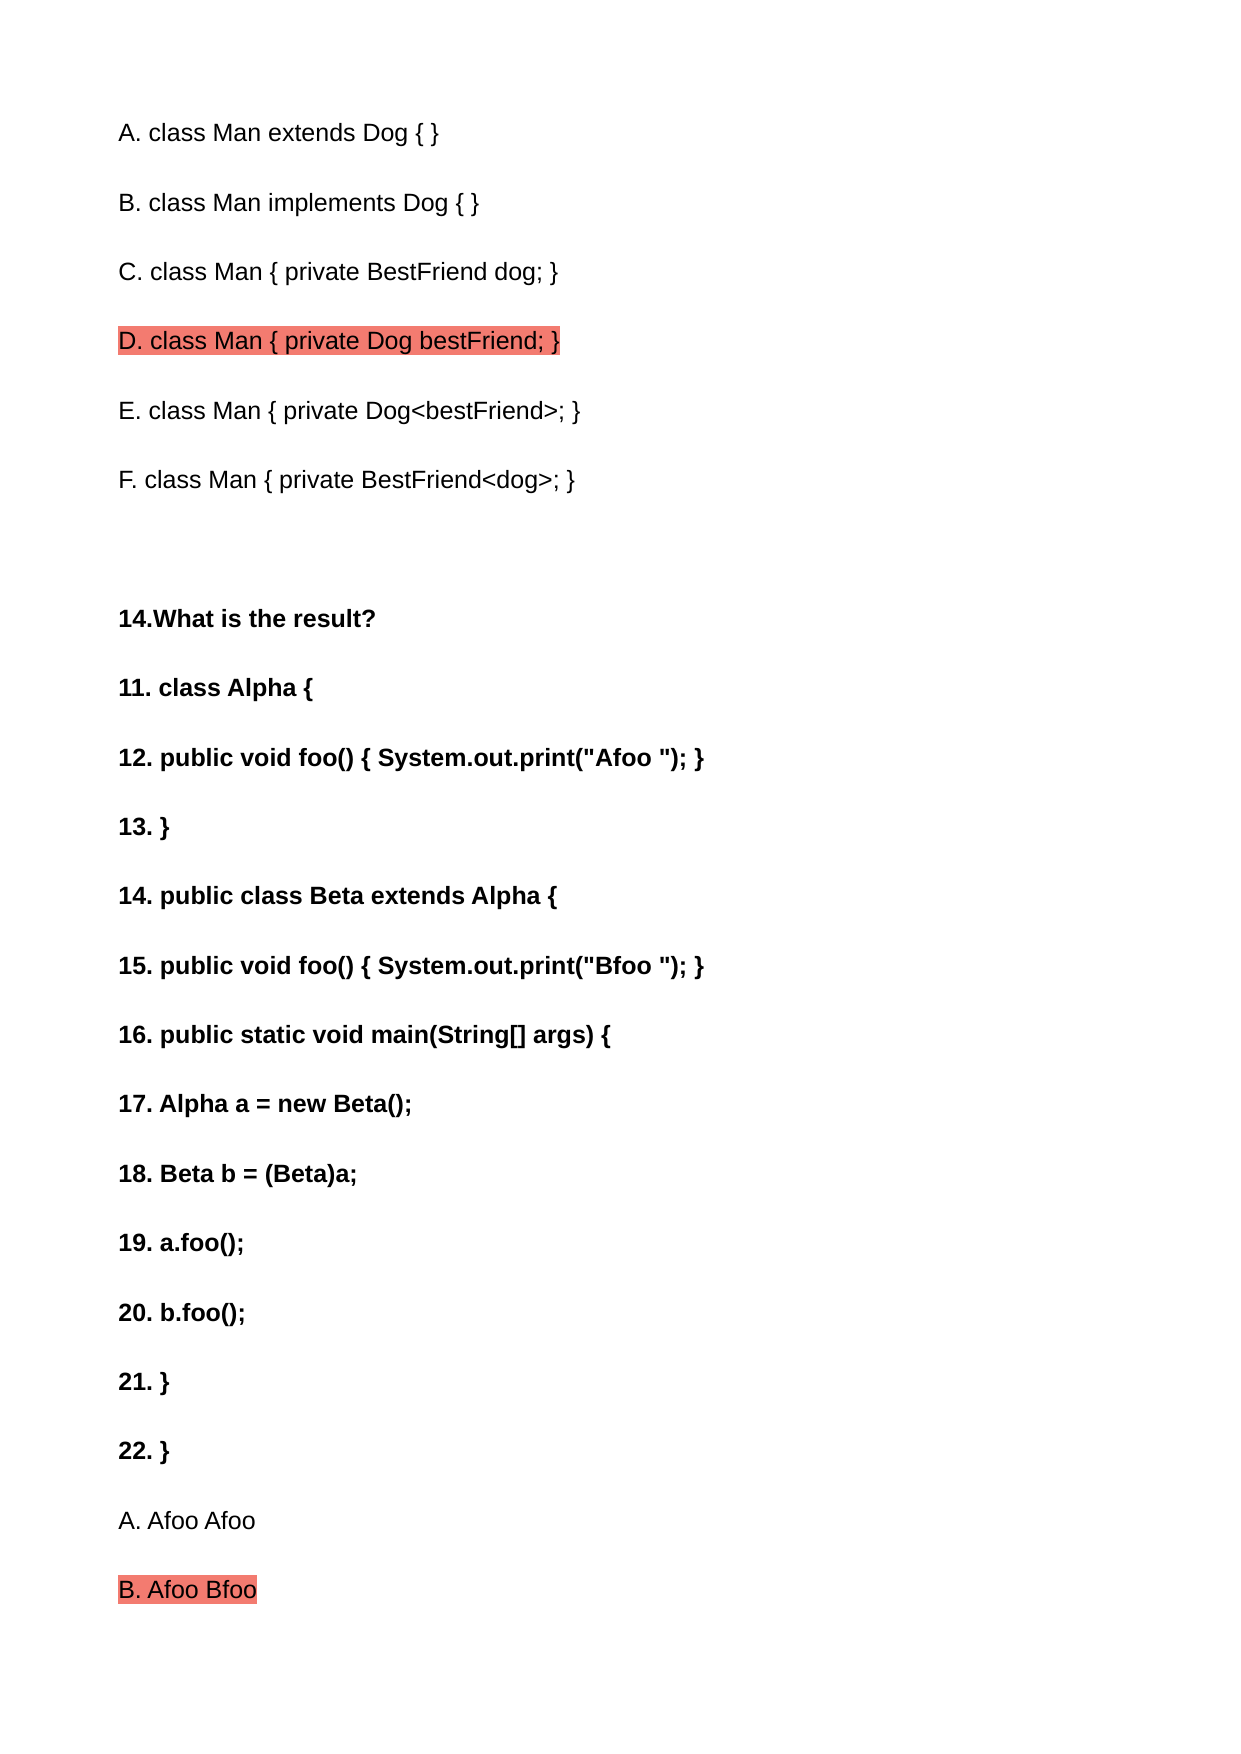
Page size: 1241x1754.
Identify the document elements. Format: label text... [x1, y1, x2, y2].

text 12. public void foo() { System.out.print("Afoo "); } [118, 742, 1122, 771]
text 16. public static void main(String[] args) { [118, 1020, 1122, 1049]
text E. class Man { private Dog<bestFriend>; } [118, 396, 1122, 424]
text C. class Man { private BestFriend dog; } [118, 257, 1122, 286]
text D. class Man { private Dog bestFriend; } [118, 326, 1122, 355]
text 21. } [118, 1367, 1122, 1396]
text 11. class Alpha { [118, 673, 1122, 702]
text 17. Alpha a = new Beta(); [118, 1089, 1122, 1118]
text 14. public class Beta extends Alpha { [118, 881, 1122, 910]
text 14.What is the result? [118, 604, 1122, 632]
text F. class Man { private BestFriend<dog>; } [118, 465, 1122, 494]
text 22. } [118, 1436, 1122, 1465]
text A. class Man extends Dog { } [118, 118, 1122, 147]
text 15. public void foo() { System.out.print("Bfoo "); } [118, 951, 1122, 979]
text 18. Beta b = (Beta)a; [118, 1159, 1122, 1187]
text B. class Man implements Dog { } [118, 187, 1122, 216]
text A. Afoo Afoo [118, 1506, 1122, 1534]
text 13. } [118, 812, 1122, 841]
text 20. b.foo(); [118, 1297, 1122, 1326]
text B. Afoo Bfoo [118, 1575, 1122, 1604]
text 19. a.foo(); [118, 1228, 1122, 1257]
